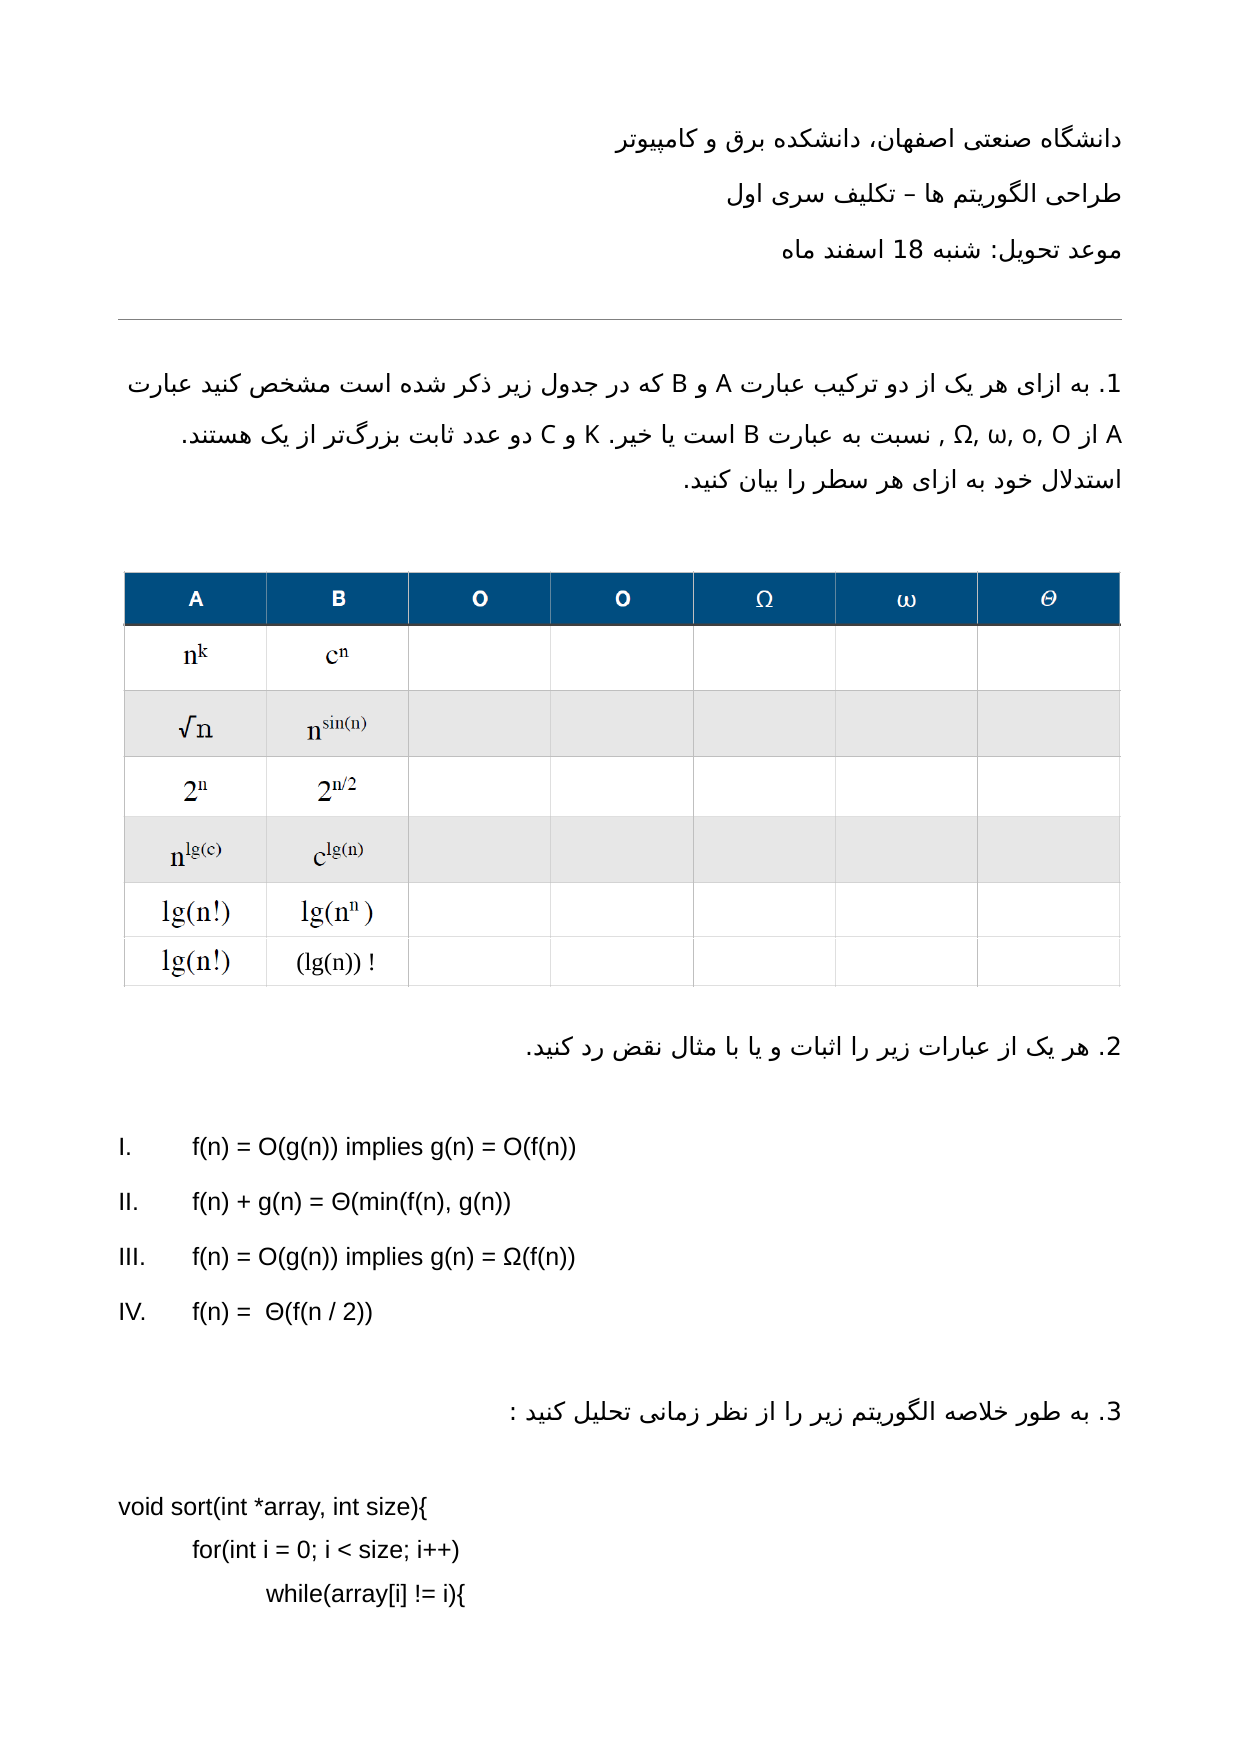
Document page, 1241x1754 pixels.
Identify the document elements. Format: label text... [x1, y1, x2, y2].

text 3. به طور خلاصه الگوریتم زیر را از نظر زمانی تحلیل کنید : [118, 1397, 1122, 1427]
text II. f(n) + g(n) = ‫Θ‬(min(f(n), g(n)) [118, 1187, 1122, 1216]
picture [119, 569, 1124, 988]
text IV. f(n) = Θ(f(n / 2)) [118, 1297, 1122, 1326]
text III. f(n) = O(g(n)) implies g(n) = ‫‪Ω‬‬(f(n)) [118, 1242, 1122, 1271]
text for(int i = 0; i < size; i++) [118, 1535, 1122, 1564]
text I. ‬‬ f(n) = O(g(n)) implies g(n) = O(f(n)) [118, 1132, 1122, 1161]
text ‫ [118, 1075, 1122, 1109]
text 2. هر یک از عبارات زیر را اثبات و یا با مثال نقض رد کنید. [118, 1032, 1122, 1061]
text while(array[i] != i){ [118, 1578, 1122, 1607]
text void sort(int *array, int size){ [118, 1492, 1122, 1521]
text موعد تحویل: شنبه 18 اسفند ماه [118, 235, 1122, 264]
text طراحی الگوریتم ها – تکلیف سری اول [118, 180, 1122, 209]
text دانشگاه صنعتی اصفهان، دانشکده برق و کامپیوتر [118, 124, 1122, 153]
text 1. به ازای هر یک از دو ترکیب عبارت A و B که در جدول زیر ذکر شده است مشخص کنید عبارت A از ‫‪,‬‬ ‫‪Ω,‬‬ ‫‪ω,‬‬ ‫‪o,‬‬ ‫‪O‬‬ نسبت به عبارت B است یا خیر. K و C دو عدد ثابت بزرگ‌تر از یک هستند. استدلال خود به ازای هر سطر را بیان کنید. [118, 366, 1122, 495]
